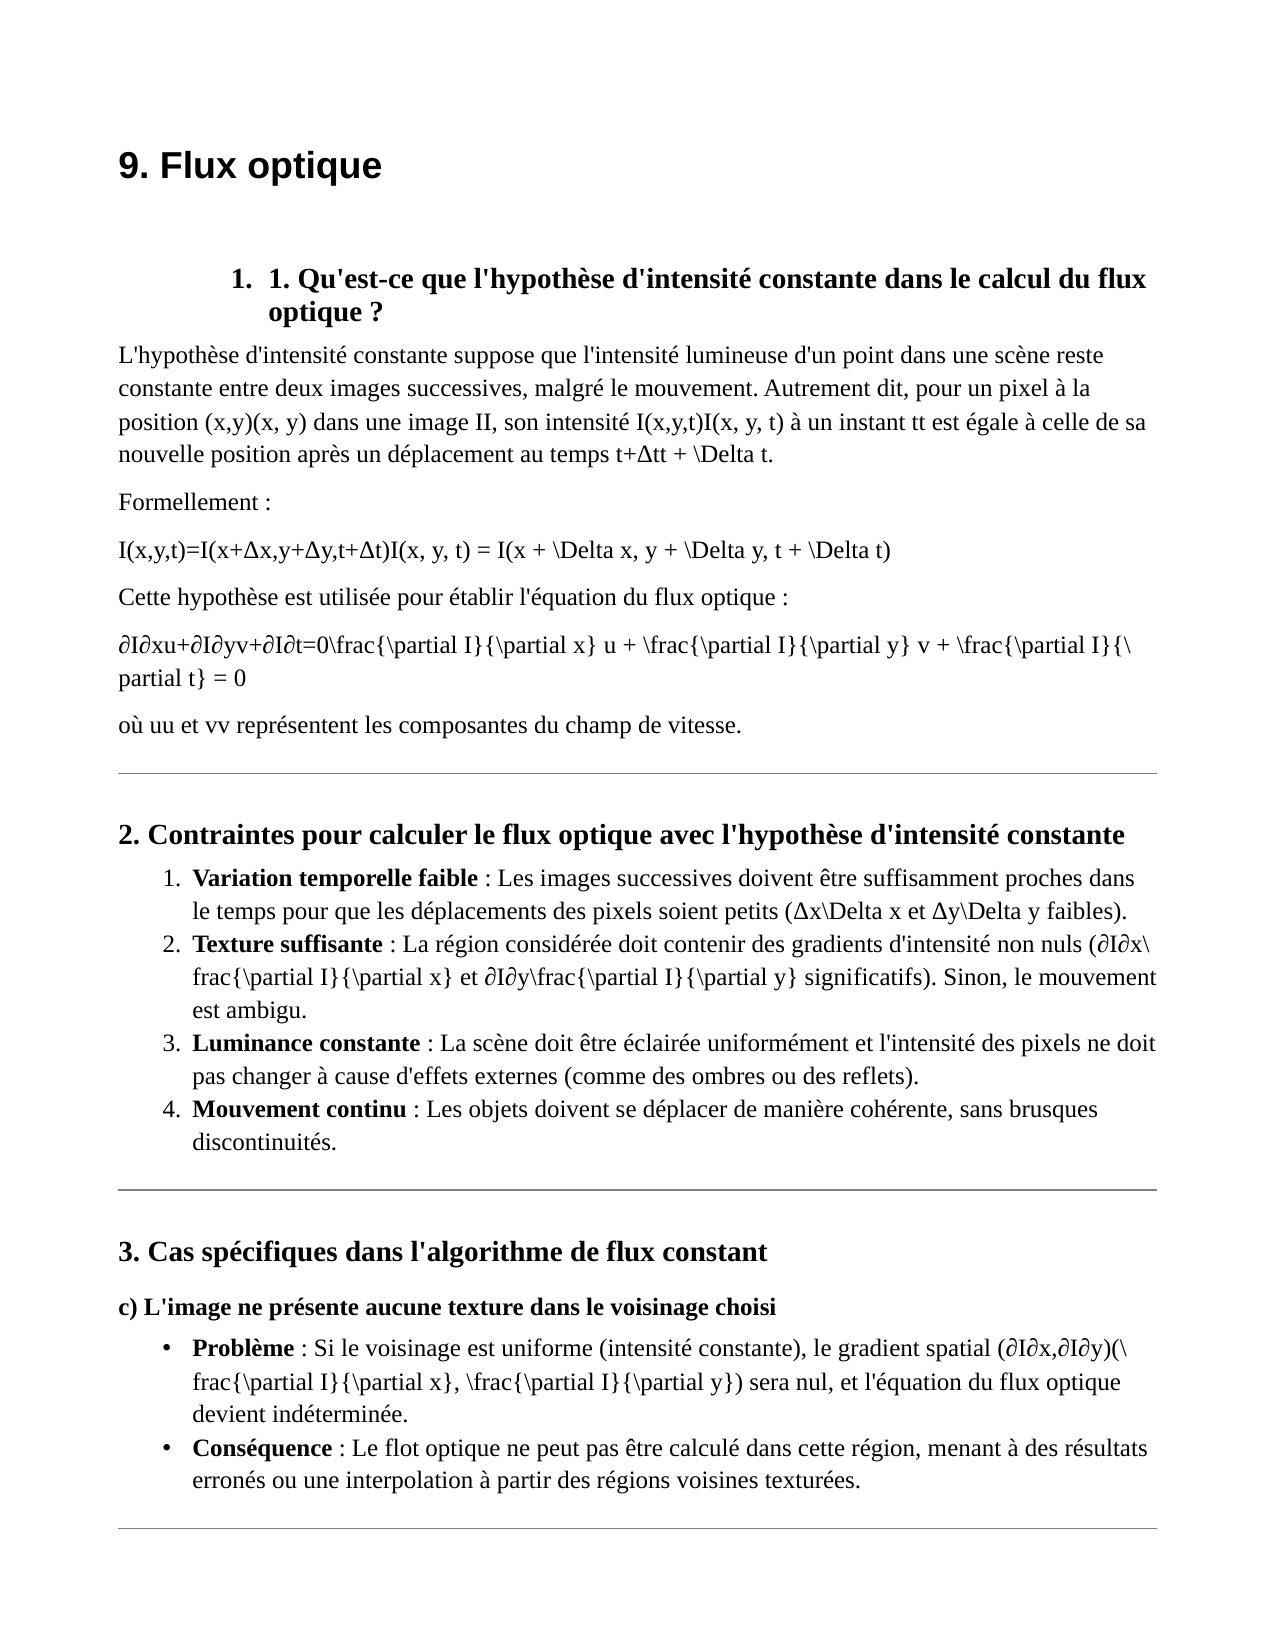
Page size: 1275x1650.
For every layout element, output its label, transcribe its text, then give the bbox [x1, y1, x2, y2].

text Cette hypothèse est utilisée pour établir l'équation du flux optique : [118, 582, 1157, 611]
text où uu et vv représentent les composantes du champ de vitesse. [118, 711, 1157, 739]
subtitle 9. Flux optique [118, 143, 1157, 186]
text Formellement : [118, 487, 1157, 516]
text I(x,y,t)=I(x+Δx,y+Δy,t+Δt)I(x, y, t) = I(x + \Delta x, y + \Delta y, t + \Delta t) [118, 535, 1157, 563]
subtitle 3. Cas spécifiques dans l'algorithme de flux constant [118, 1234, 1157, 1267]
list Mouvement continu : Les objets doivent se déplacer de manière cohérente, sans brusques discontinuités. [162, 1094, 1157, 1156]
subtitle 1. Qu'est-ce que l'hypothèse d'intensité constante dans le calcul du flux optique ? [231, 261, 1157, 328]
subtitle 2. Contraintes pour calculer le flux optique avec l'hypothèse d'intensité constante [118, 817, 1157, 851]
list Texture suffisante : La région considérée doit contenir des gradients d'intensité non nuls (∂I∂x\frac{\partial I}{\partial x} et ∂I∂y\frac{\partial I}{\partial y} significatifs). Sinon, le mouvement est ambigu. [162, 929, 1157, 1024]
text ∂I∂xu+∂I∂yv+∂I∂t=0\frac{\partial I}{\partial x} u + \frac{\partial I}{\partial y} v + \frac{\partial I}{\partial t} = 0 [118, 630, 1157, 692]
list Luminance constante : La scène doit être éclairée uniformément et l'intensité des pixels ne doit pas changer à cause d'effets externes (comme des ombres ou des reflets). [162, 1028, 1157, 1090]
list Conséquence : Le flot optique ne peut pas être calculé dans cette région, menant à des résultats erronés ou une interpolation à partir des régions voisines texturées. [162, 1433, 1157, 1494]
subtitle c) L'image ne présente aucune texture dans le voisinage choisi [118, 1292, 1157, 1321]
text L'hypothèse d'intensité constante suppose que l'intensité lumineuse d'un point dans une scène reste constante entre deux images successives, malgré le mouvement. Autrement dit, pour un pixel à la position (x,y)(x, y) dans une image II, son intensité I(x,y,t)I(x, y, t) à un instant tt est égale à celle de sa nouvelle position après un déplacement au temps t+Δtt + \Delta t. [118, 341, 1157, 468]
list Problème : Si le voisinage est uniforme (intensité constante), le gradient spatial (∂I∂x,∂I∂y)(\frac{\partial I}{\partial x}, \frac{\partial I}{\partial y}) sera nul, et l'équation du flux optique devient indéterminée. [162, 1333, 1157, 1428]
list Variation temporelle faible : Les images successives doivent être suffisamment proches dans le temps pour que les déplacements des pixels soient petits (Δx\Delta x et Δy\Delta y faibles). [162, 863, 1157, 925]
